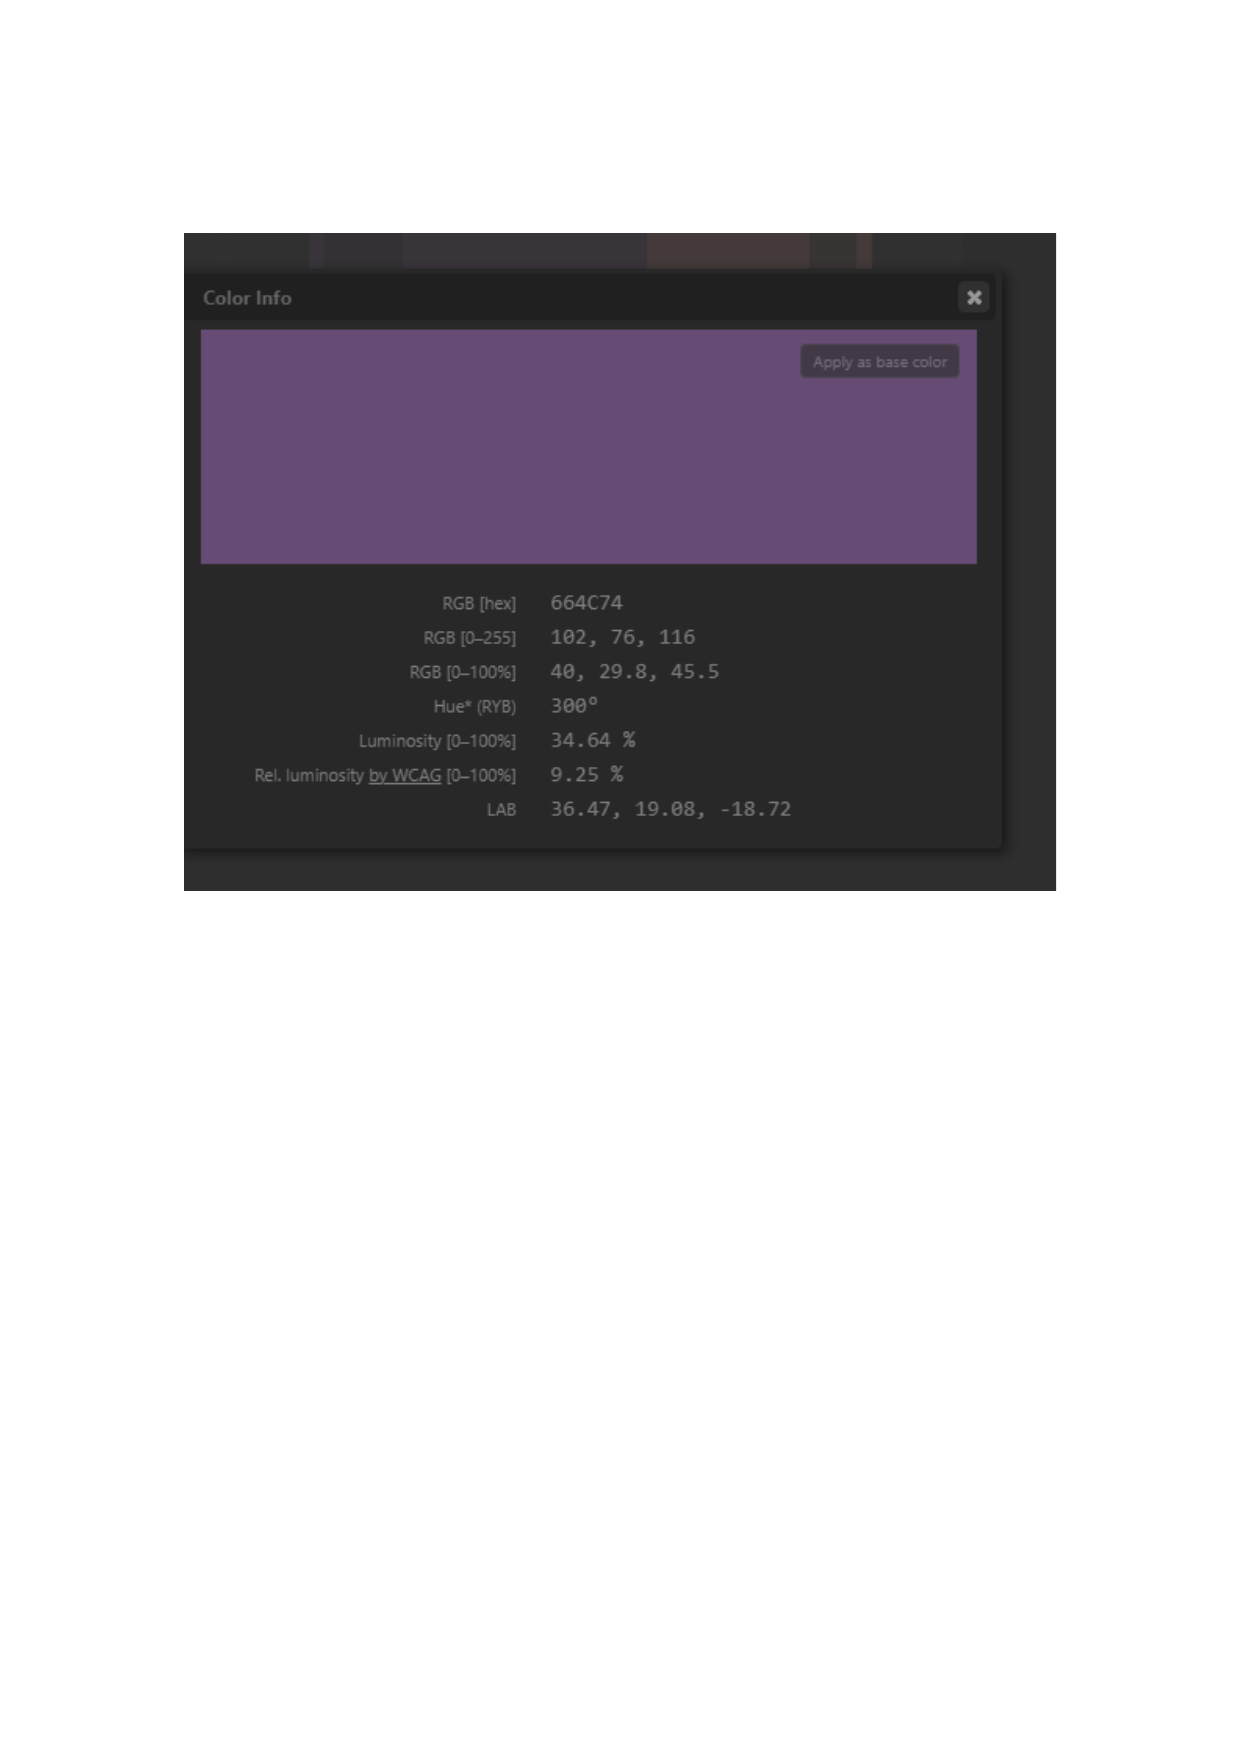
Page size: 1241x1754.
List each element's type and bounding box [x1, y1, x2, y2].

picture [184, 233, 1057, 891]
